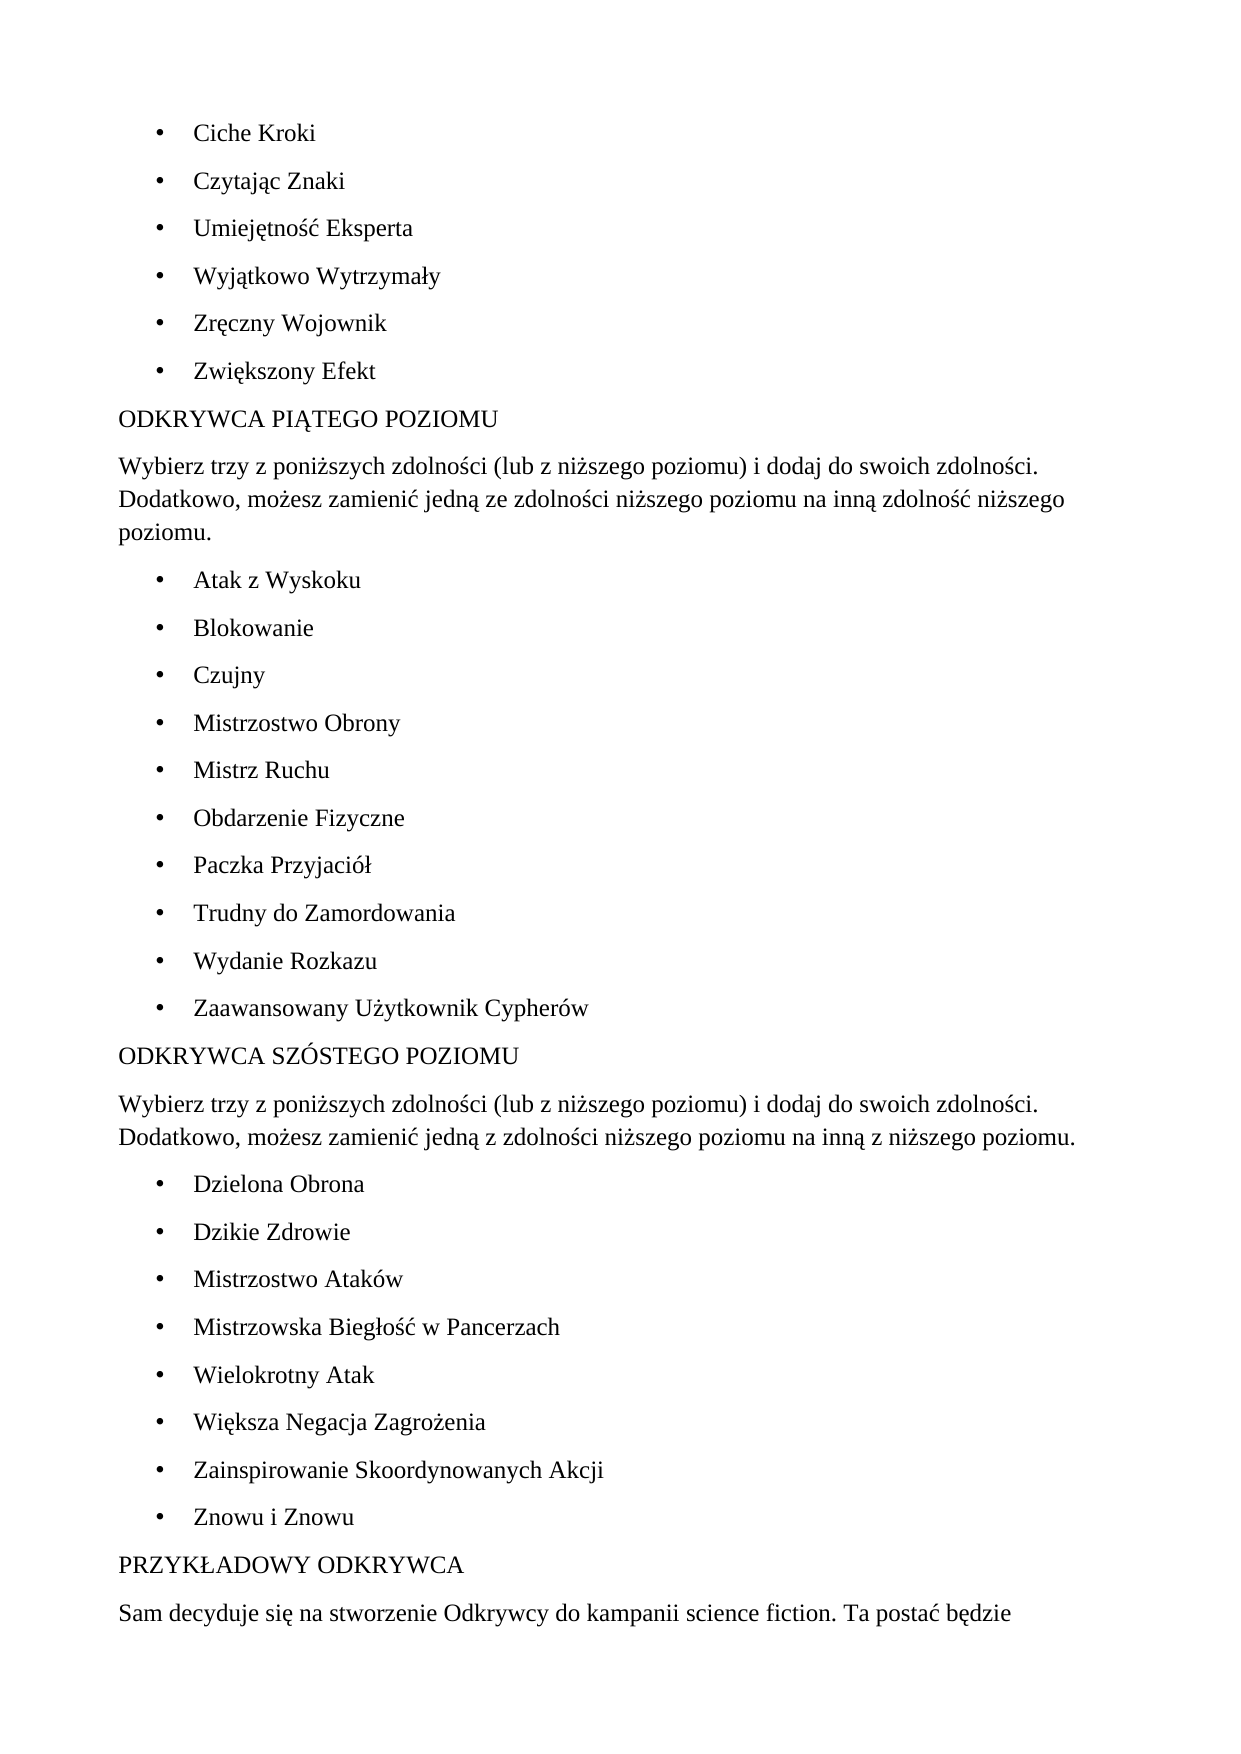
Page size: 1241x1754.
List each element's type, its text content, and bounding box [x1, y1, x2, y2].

list Ciche Kroki [156, 118, 1122, 147]
text Wybierz trzy z poniższych zdolności (lub z niższego poziomu) i dodaj do swoich zdolności. Dodatkowo, możesz zamienić jedną ze zdolności niższego poziomu na inną zdolność niższego poziomu. [118, 451, 1122, 546]
list Obdarzenie Fizyczne [156, 803, 1122, 832]
text ODKRYWCA PIĄTEGO POZIOMU [118, 404, 1122, 432]
text Sam decyduje się na stworzenie Odkrywcy do kampanii science fiction. Ta postać będzie [118, 1598, 1122, 1626]
list Mistrzostwo Obrony [156, 708, 1122, 737]
list Czytając Znaki [156, 166, 1122, 194]
list Czujny [156, 660, 1122, 689]
text Wybierz trzy z poniższych zdolności (lub z niższego poziomu) i dodaj do swoich zdolności. Dodatkowo, możesz zamienić jedną z zdolności niższego poziomu na inną z niższego poziomu. [118, 1089, 1122, 1150]
list Zręczny Wojownik [156, 308, 1122, 337]
list Trudny do Zamordowania [156, 898, 1122, 927]
list Umiejętność Eksperta [156, 213, 1122, 242]
list Zaawansowany Użytkownik Cypherów [156, 993, 1122, 1022]
list Paczka Przyjaciół [156, 851, 1122, 879]
list Zwiększony Efekt [156, 356, 1122, 385]
list Dzielona Obrona [156, 1169, 1122, 1198]
list Atak z Wyskoku [156, 565, 1122, 594]
list Wyjątkowo Wytrzymały [156, 261, 1122, 290]
list Większa Negacja Zagrożenia [156, 1407, 1122, 1436]
text ODKRYWCA SZÓSTEGO POZIOMU [118, 1041, 1122, 1070]
list Znowu i Znowu [156, 1502, 1122, 1531]
list Mistrzowska Biegłość w Pancerzach [156, 1312, 1122, 1341]
list Dzikie Zdrowie [156, 1217, 1122, 1246]
list Mistrzostwo Ataków [156, 1264, 1122, 1293]
list Mistrz Ruchu [156, 755, 1122, 784]
list Blokowanie [156, 613, 1122, 641]
text PRZYKŁADOWY ODKRYWCA [118, 1550, 1122, 1579]
list Wydanie Rozkazu [156, 946, 1122, 974]
list Zainspirowanie Skoordynowanych Akcji [156, 1455, 1122, 1484]
list Wielokrotny Atak [156, 1360, 1122, 1388]
